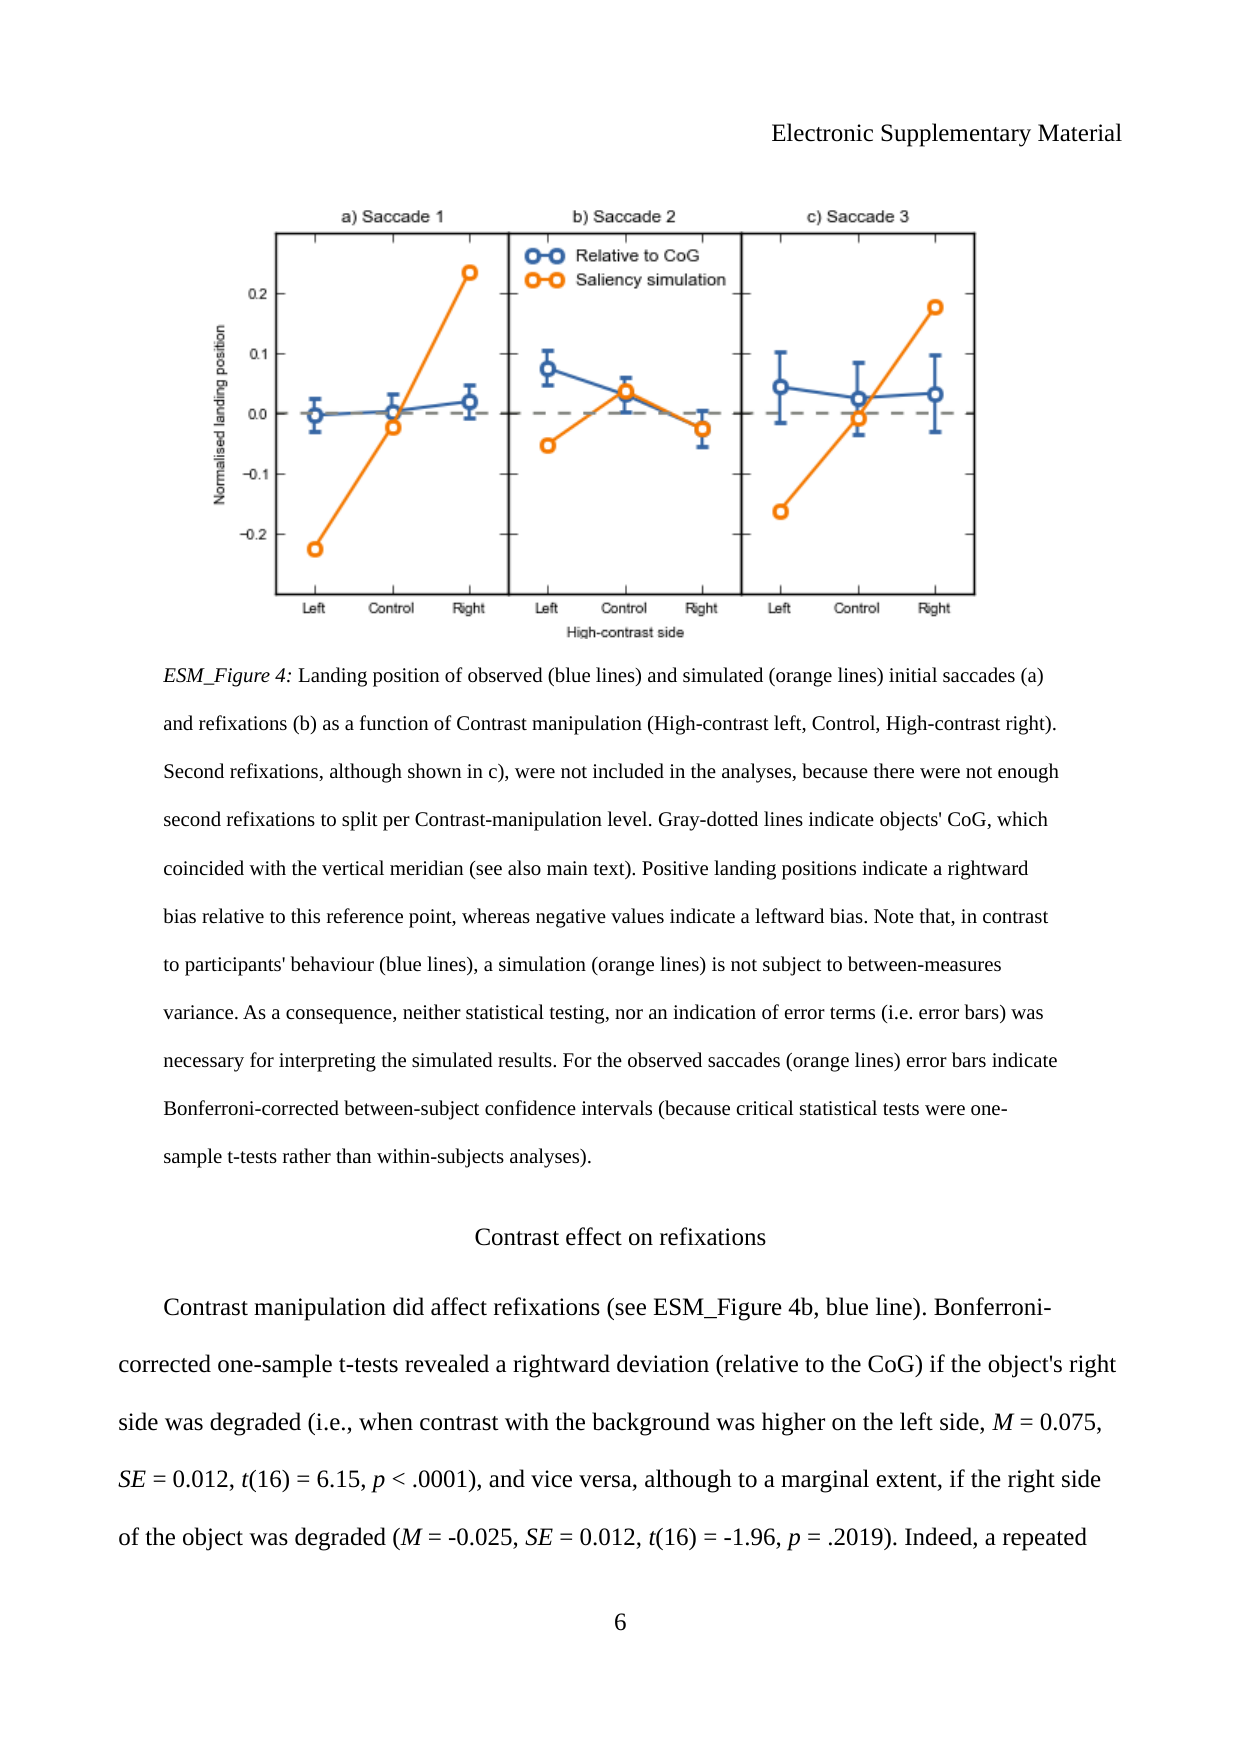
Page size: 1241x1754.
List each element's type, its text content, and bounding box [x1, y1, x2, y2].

subtitle Contrast effect on refixations [118, 1222, 1122, 1251]
picture [163, 188, 1064, 639]
text Contrast manipulation did affect refixations (see ESM_Figure 4b, blue line). Bonferroni-corrected one-sample t-tests revealed a rightward deviation (relative to the CoG) if the object's right side was degraded (i.e., when contrast with the background was higher on the left side, M = 0.075, SE = 0.012, t(16) = 6.15, p < .0001), and vice versa, although to a marginal extent, if the right side of the object was degraded (M = -0.025, SE = 0.012, t(16) = -1.96, p = .2019). Indeed, a repeated [118, 1292, 1122, 1551]
text ESM_Figure 4: Landing position of observed (blue lines) and simulated (orange lines) initial saccades (a) and refixations (b) as a function of Contrast manipulation (High-contrast left, Control, High-contrast right). Second refixations, although shown in c), were not included in the analyses, because there were not enough second refixations to split per Contrast-manipulation level. Gray-dotted lines indicate objects' CoG, which coincided with the vertical meridian (see also main text). Positive landing positions indicate a rightward bias relative to this reference point, whereas negative values indicate a leftward bias. Note that, in contrast to participants' behaviour (blue lines), a simulation (orange lines) is not subject to between-measures variance. As a consequence, neither statistical testing, nor an indication of error terms (i.e. error bars) was necessary for interpreting the simulated results. For the observed saccades (orange lines) error bars indicate Bonferroni-corrected between-subject confidence intervals (because critical statistical tests were one-sample t-tests rather than within-subjects analyses). [163, 639, 1063, 1168]
